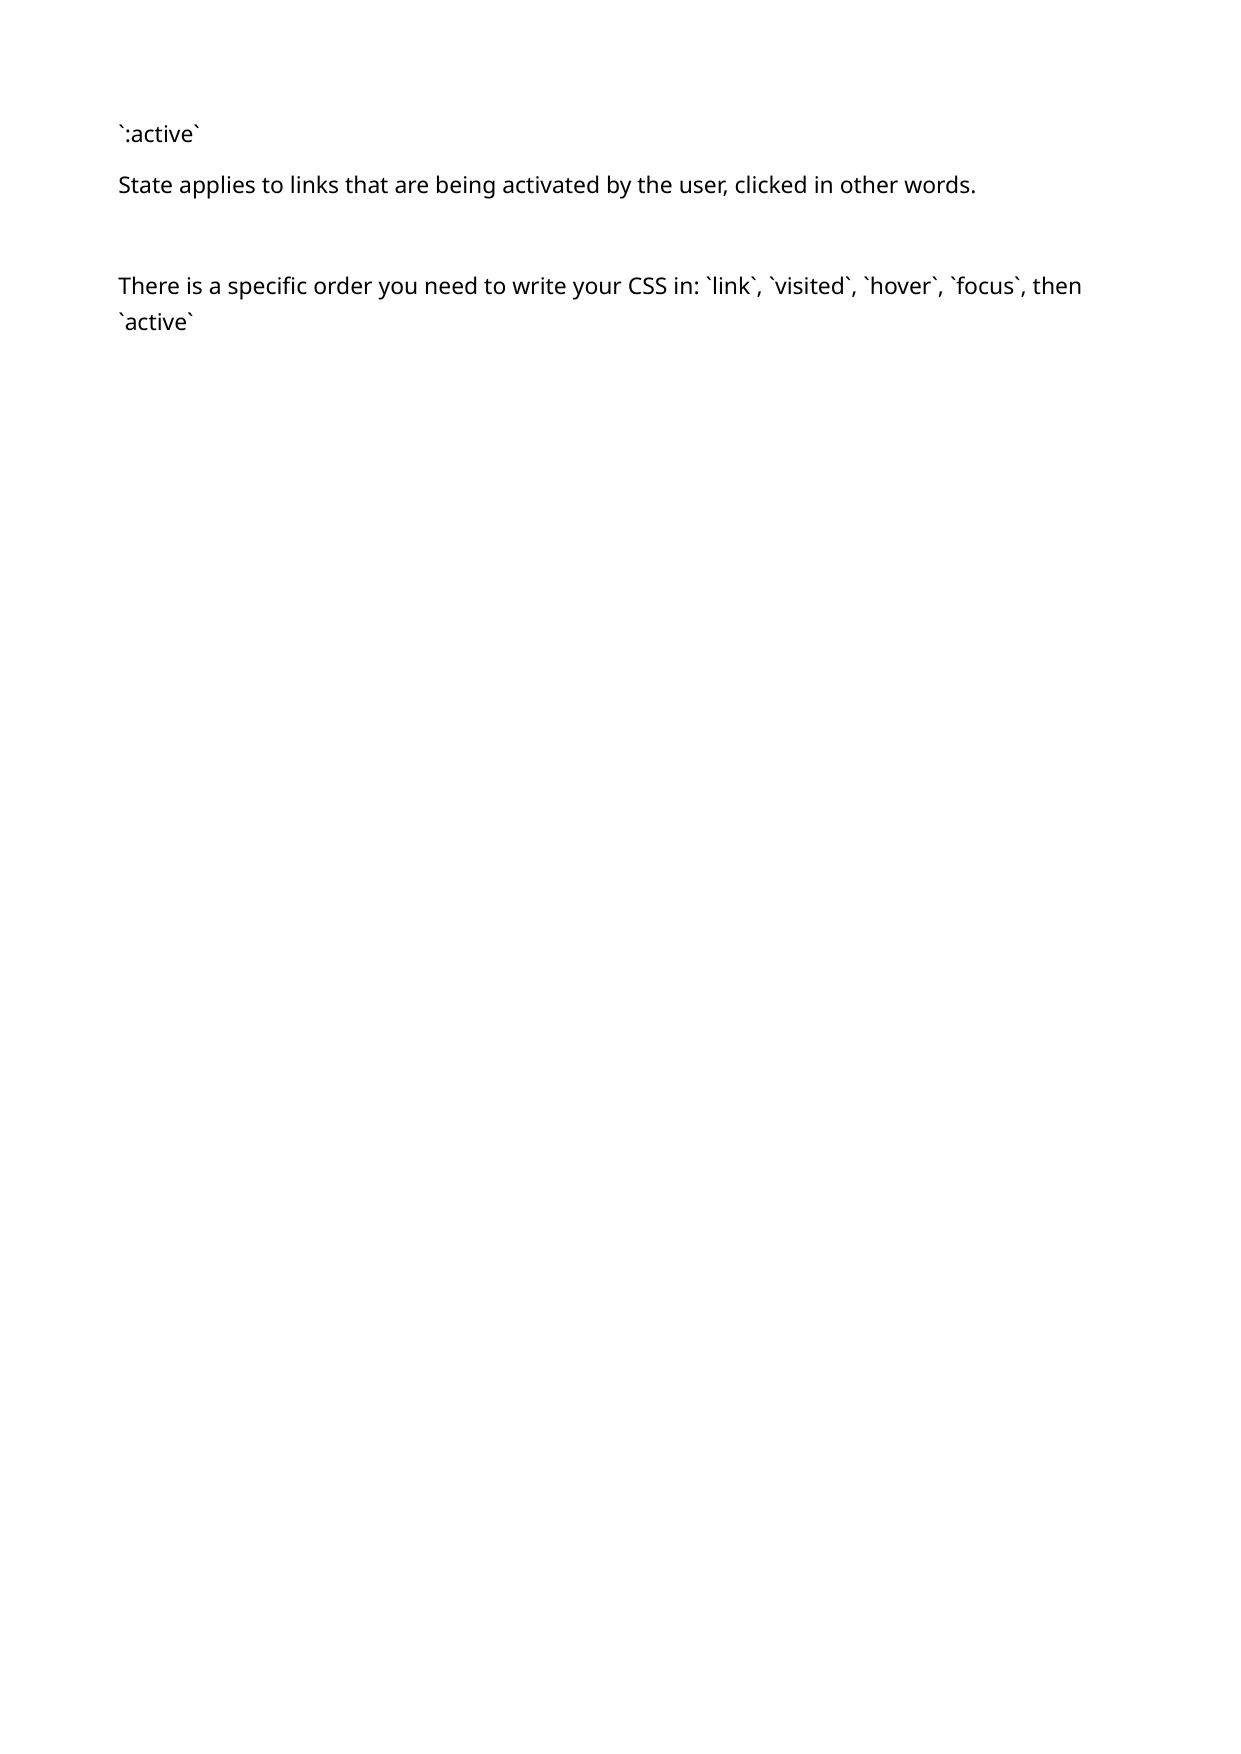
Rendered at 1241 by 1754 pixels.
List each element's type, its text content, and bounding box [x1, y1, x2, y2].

text State applies to links that are being activated by the user, clicked in other words. [118, 169, 1122, 200]
text `:active` [118, 118, 1122, 149]
text There is a specific order you need to write your CSS in: `link`, `visited`, `hover`, `focus`, then `active` [118, 270, 1122, 337]
